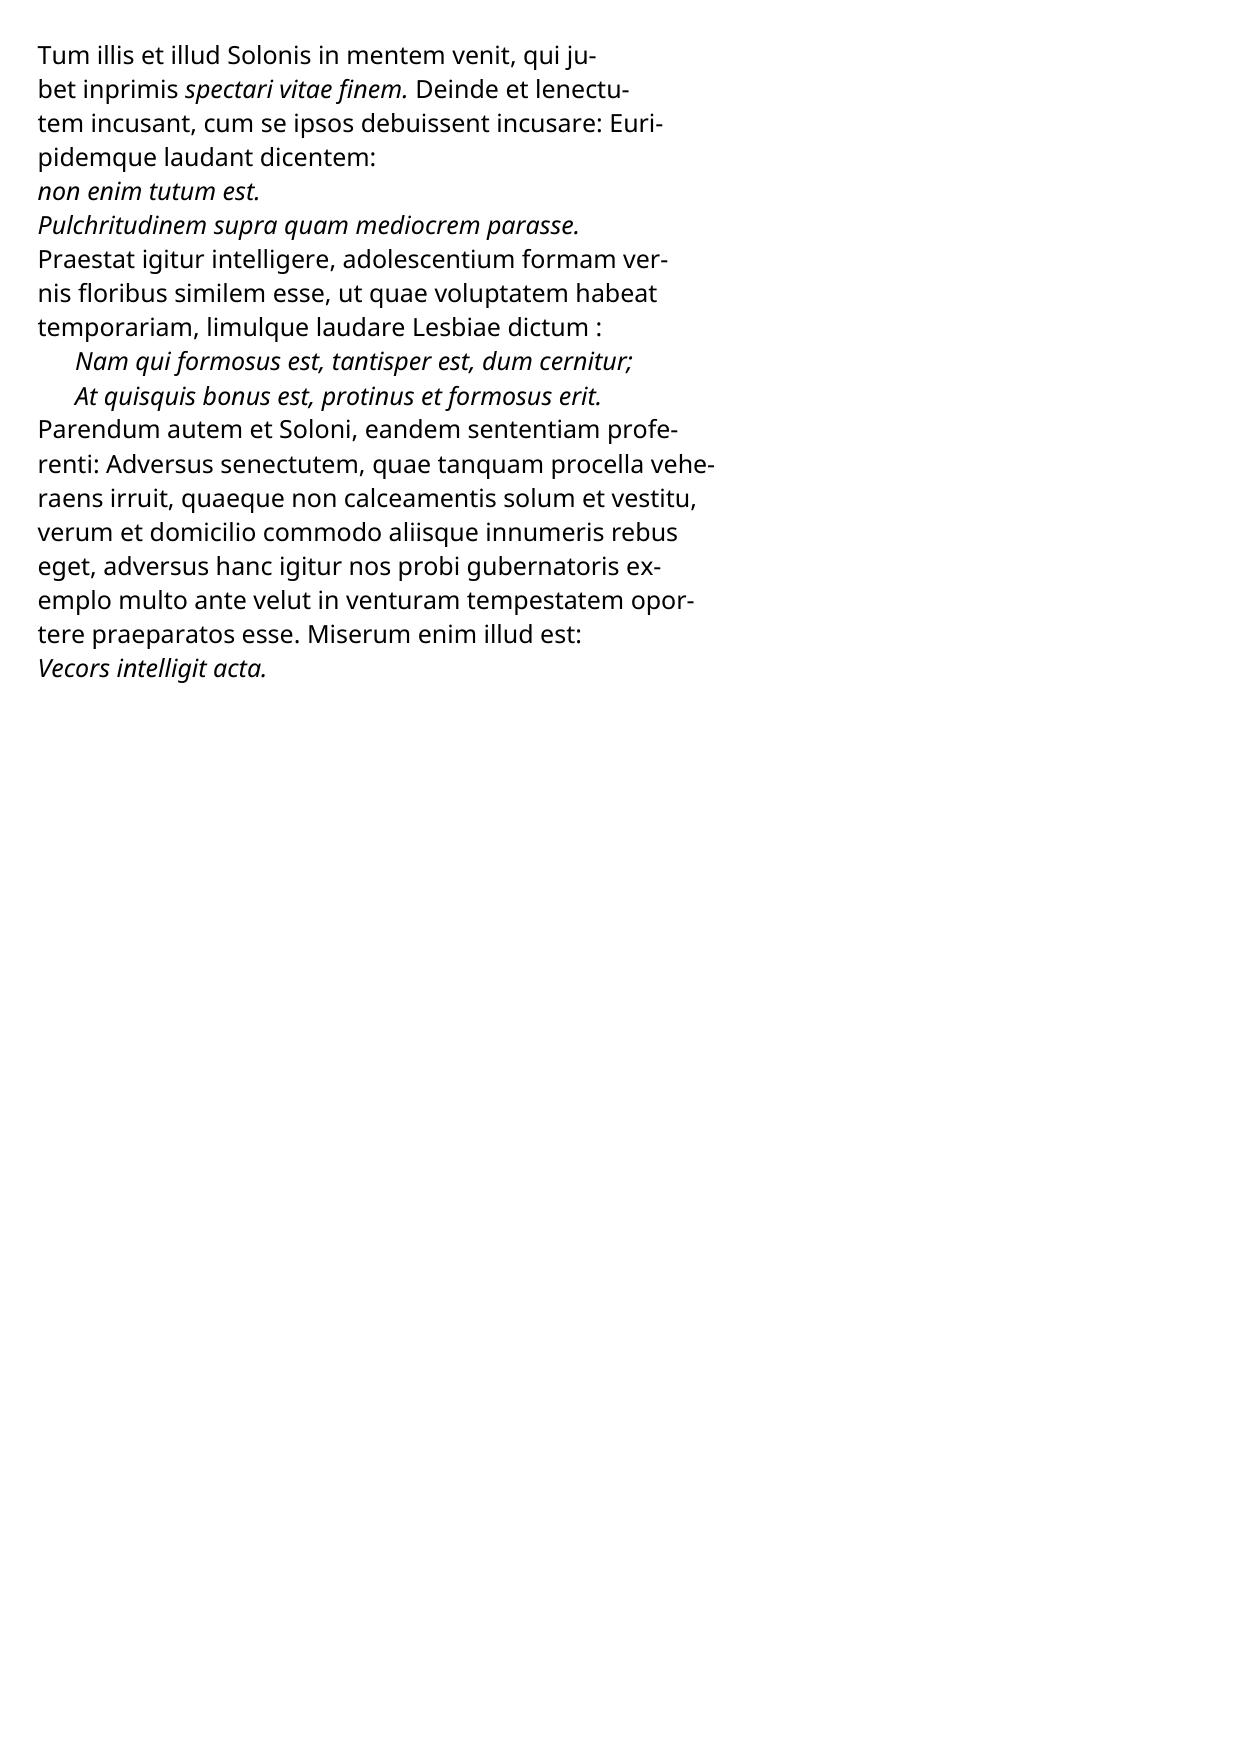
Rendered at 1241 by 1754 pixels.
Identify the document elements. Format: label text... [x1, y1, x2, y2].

text Praestat igitur intelligere, adolescentium formam ver- nis floribus similem esse, ut quae voluptatem habeat temporariam, limulque laudare Lesbiae dictum : [37, 242, 1203, 344]
text non enim tutum est. [37, 174, 1203, 208]
text At quisquis bonus est, protinus et formosus erit. [37, 378, 1203, 412]
text Nam qui formosus est, tantisper est, dum cernitur; [37, 344, 1203, 378]
text Parendum autem et Soloni, eandem sententiam profe- renti: Adversus senectutem, quae tanquam procella vehe- raens irruit, quaeque non calceamentis solum et vestitu, verum et domicilio commodo aliisque innumeris rebus eget, adversus hanc igitur nos probi gubernatoris ex- emplo multo ante velut in venturam tempestatem opor- tere praeparatos esse. Miserum enim illud est: [37, 412, 1203, 651]
text Pulchritudinem supra quam mediocrem parasse. [37, 208, 1203, 242]
text Tum illis et illud Solonis in mentem venit, qui ju- bet inprimis spectari vitae finem. Deinde et lenectu- tem incusant, cum se ipsos debuissent incusare: Euri- pidemque laudant dicentem: [37, 37, 1203, 174]
text Vecors intelligit acta. [37, 651, 1203, 685]
